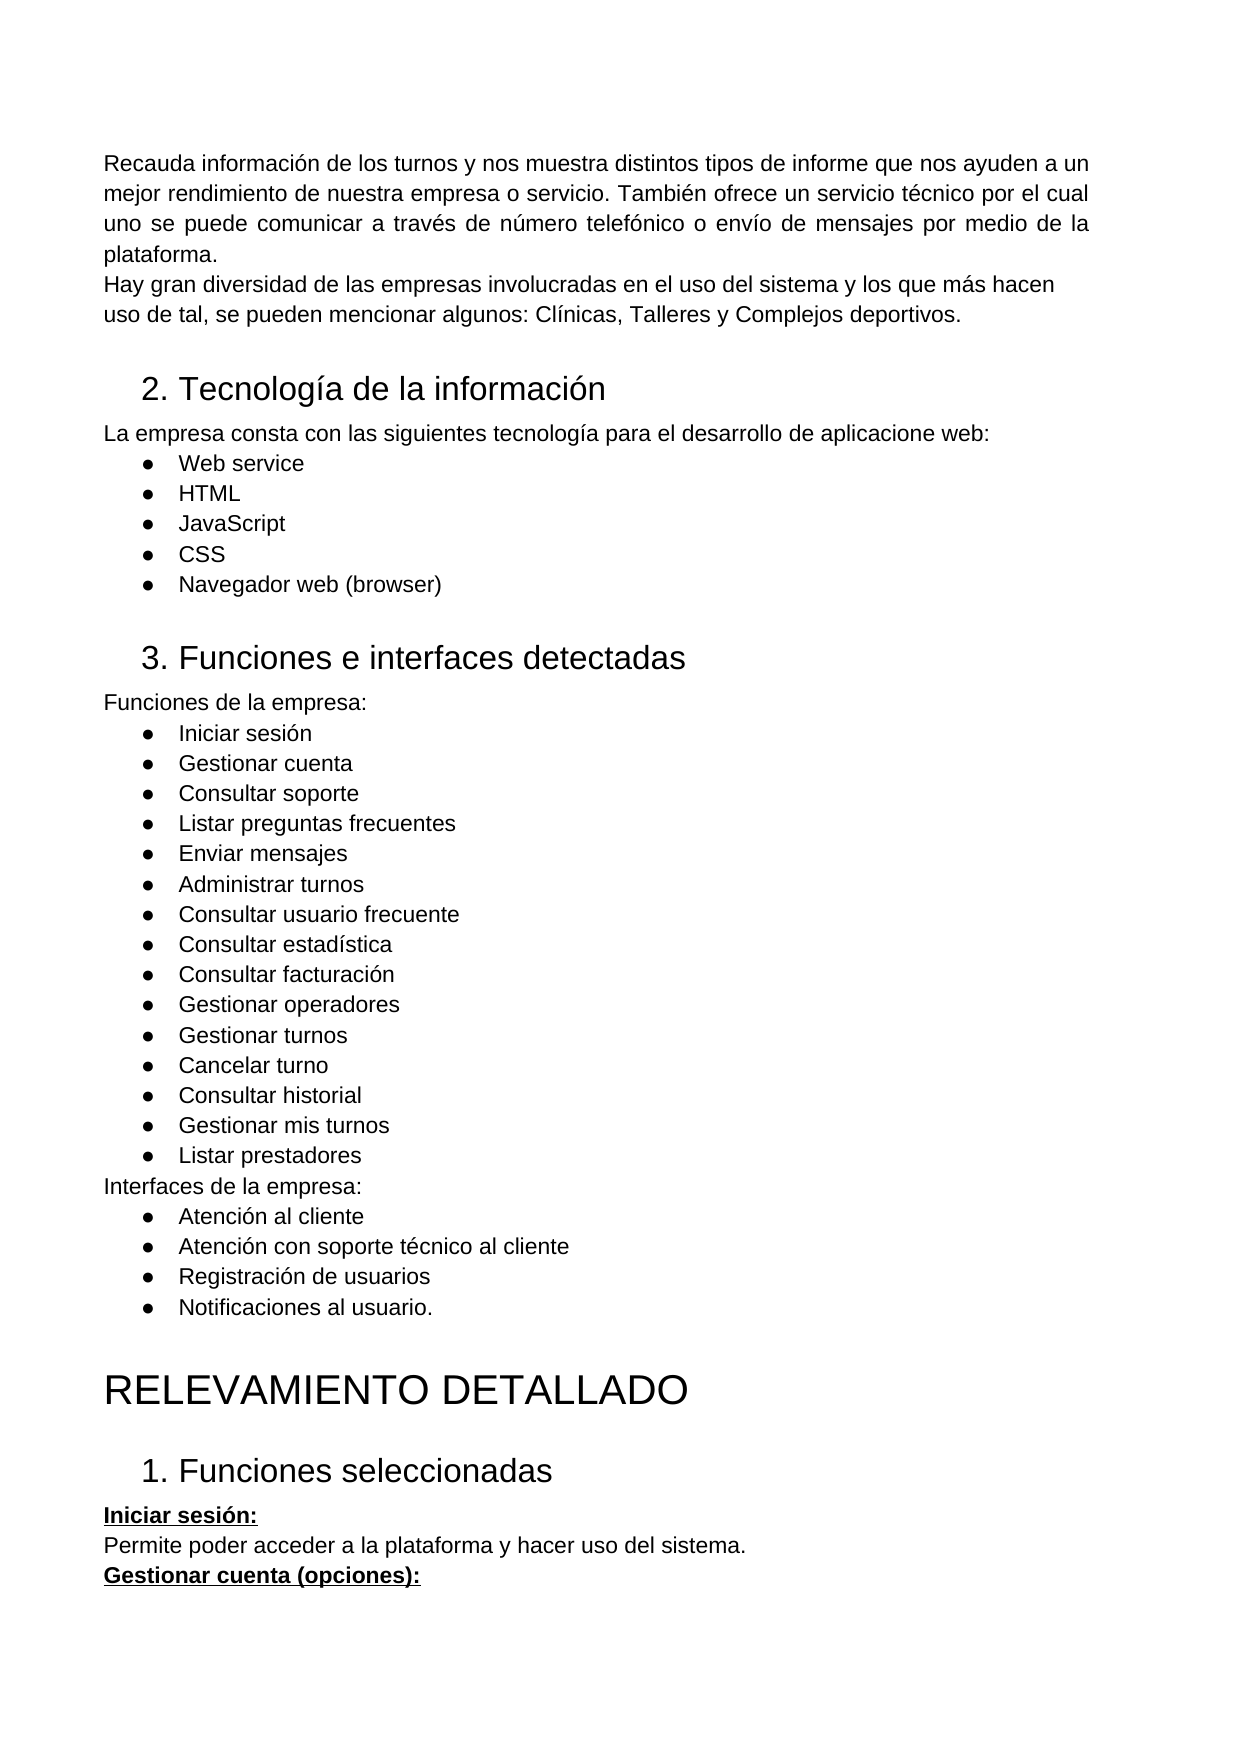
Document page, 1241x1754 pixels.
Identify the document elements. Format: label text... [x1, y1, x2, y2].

list Gestionar turnos [141, 1022, 1090, 1048]
list Atención con soporte técnico al cliente [141, 1233, 1090, 1259]
list HTML [141, 480, 1090, 506]
list Cancelar turno [141, 1052, 1090, 1078]
text La empresa consta con las siguientes tecnología para el desarrollo de aplicacione web: [103, 420, 1090, 446]
list Gestionar cuenta [141, 750, 1090, 776]
list Consultar soporte [141, 780, 1090, 806]
list CSS [141, 541, 1090, 567]
text Hay gran diversidad de las empresas involucradas en el uso del sistema y los que más hacen uso de tal, se pueden mencionar algunos: Clínicas, Talleres y Complejos deportivos. [103, 271, 1090, 327]
list Iniciar sesión [141, 719, 1090, 746]
list Consultar usuario frecuente [141, 901, 1090, 927]
list Web service [141, 450, 1090, 476]
text Interfaces de la empresa: [103, 1173, 1090, 1199]
list Consultar facturación [141, 961, 1090, 988]
list Administrar turnos [141, 871, 1090, 897]
list Atención al cliente [141, 1203, 1090, 1229]
text Permite poder acceder a la plataforma y hacer uso del sistema. [103, 1532, 1090, 1558]
list Consultar estadística [141, 931, 1090, 957]
text Gestionar cuenta (opciones): [103, 1562, 1090, 1588]
list Consultar historial [141, 1082, 1090, 1108]
list Gestionar operadores [141, 991, 1090, 1018]
list Listar prestadores [141, 1142, 1090, 1169]
list Enviar mensajes [141, 840, 1090, 867]
text Funciones de la empresa: [103, 689, 1090, 716]
subtitle RELEVAMIENTO DETALLADO [103, 1365, 1090, 1413]
list Listar preguntas frecuentes [141, 810, 1090, 837]
subtitle Funciones seleccionadas [141, 1451, 1090, 1489]
list Registración de usuarios [141, 1263, 1090, 1290]
text Recauda información de los turnos y nos muestra distintos tipos de informe que nos ayuden a un mejor rendimiento de nuestra empresa o servicio. También ofrece un servicio técnico por el cual uno se puede comunicar a través de número telefónico o envío de mensajes por medio de la plataforma. [103, 150, 1090, 267]
list Gestionar mis turnos [141, 1112, 1090, 1139]
subtitle Tecnología de la información [141, 369, 1090, 407]
text Iniciar sesión: [103, 1502, 1090, 1528]
list Notificaciones al usuario. [141, 1293, 1090, 1320]
list Navegador web (browser) [141, 571, 1090, 597]
subtitle Funciones e interfaces detectadas [141, 638, 1090, 677]
list JavaScript [141, 510, 1090, 537]
